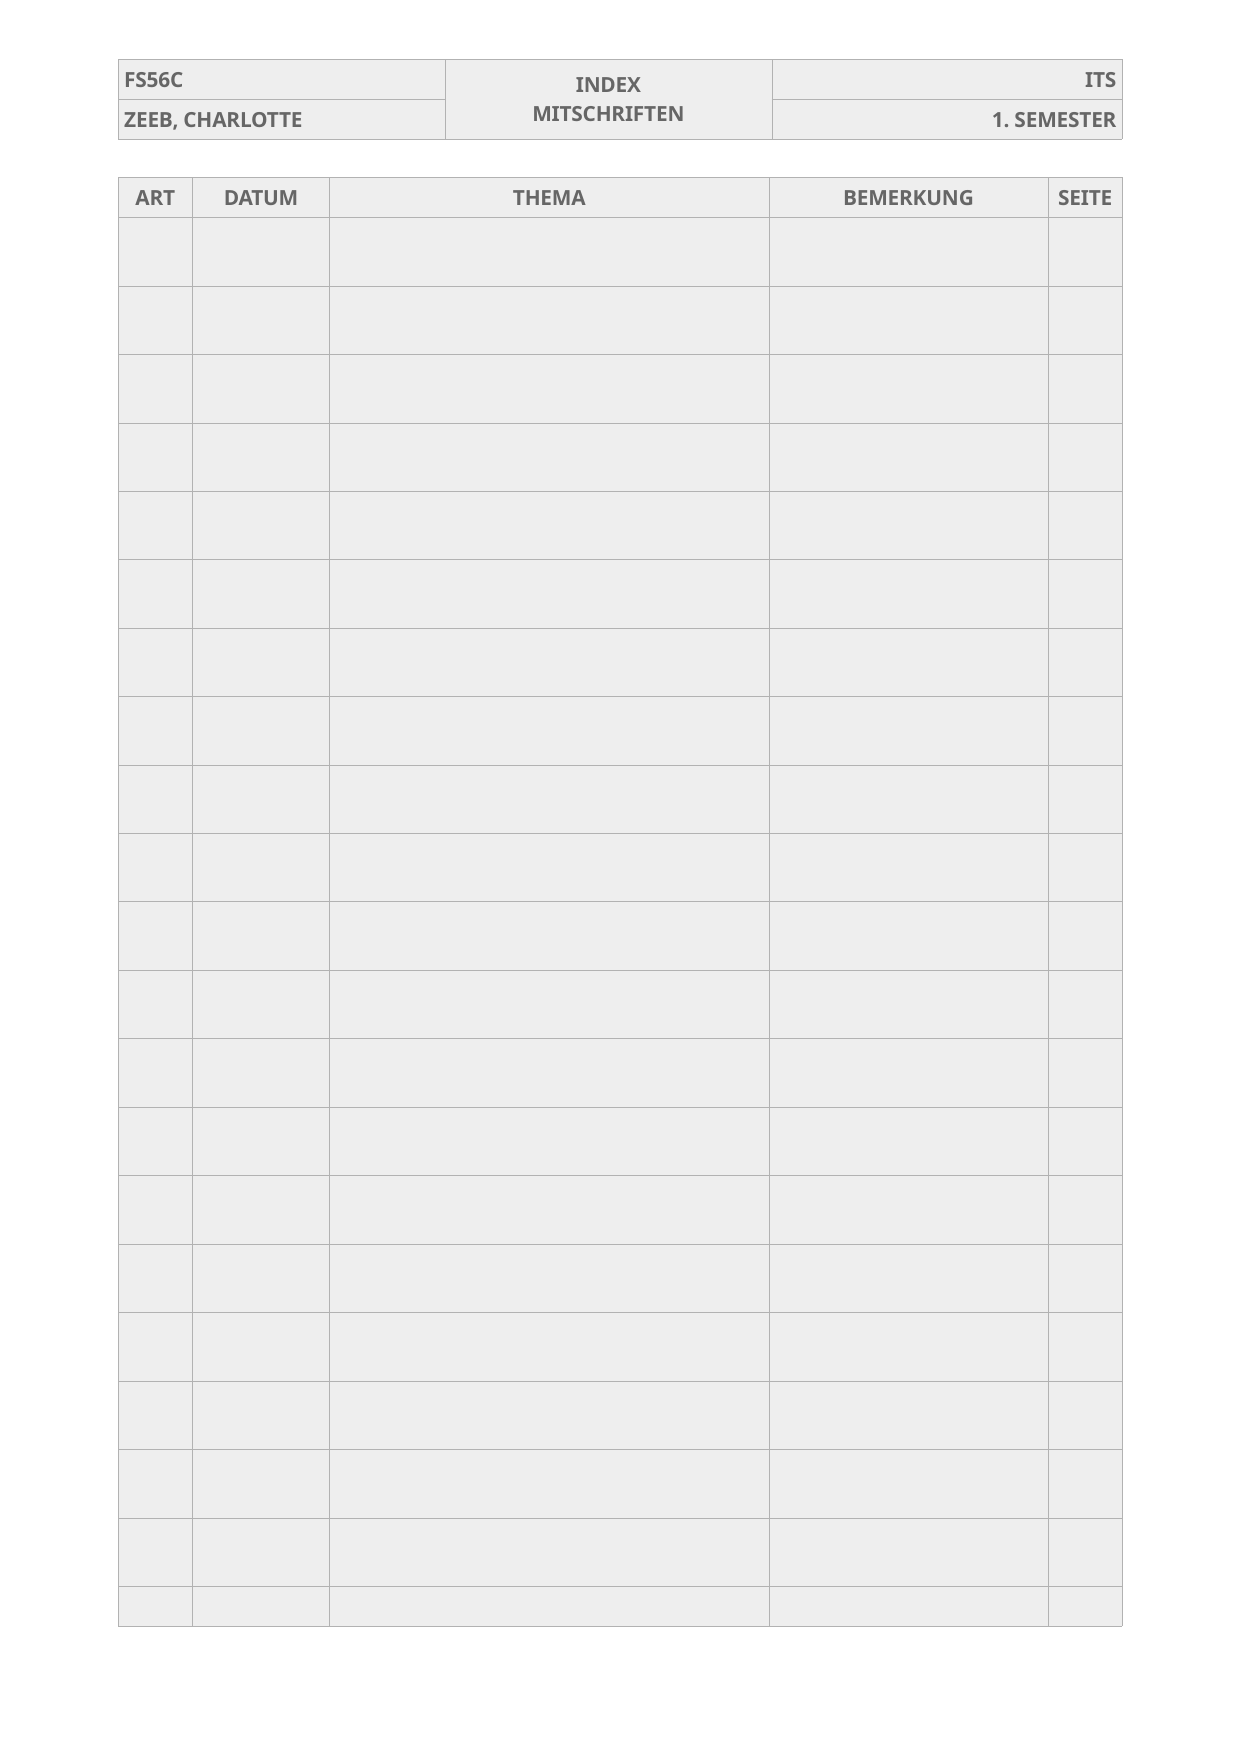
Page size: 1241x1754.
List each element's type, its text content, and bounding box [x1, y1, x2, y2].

table_cell [1049, 971, 1122, 1038]
table_cell [119, 834, 192, 901]
table_cell [330, 287, 769, 354]
table_cell [193, 218, 329, 286]
table_cell [119, 1313, 192, 1381]
table_cell [1049, 560, 1122, 628]
table_cell [1049, 424, 1122, 491]
table_cell [1049, 902, 1122, 970]
table_cell [193, 971, 329, 1038]
table_header ART [119, 178, 192, 217]
table_cell [330, 629, 769, 696]
table_cell [193, 560, 329, 628]
table_cell [330, 560, 769, 628]
table_cell [193, 1382, 329, 1449]
table_cell [119, 355, 192, 422]
table_cell [330, 902, 769, 970]
table_cell [770, 1108, 1048, 1175]
table_cell [193, 1245, 329, 1312]
table_cell [119, 1450, 192, 1517]
table_cell [770, 1245, 1048, 1312]
table_cell [770, 1519, 1048, 1586]
table_cell [193, 492, 329, 559]
table_cell [119, 424, 192, 491]
table_cell [119, 1587, 192, 1626]
table_cell [770, 1382, 1048, 1449]
table_cell [1049, 1313, 1122, 1381]
table_cell [770, 287, 1048, 354]
table_cell [1049, 218, 1122, 286]
table_cell [770, 697, 1048, 764]
table_cell [770, 766, 1048, 833]
table_cell [330, 834, 769, 901]
table_cell [330, 971, 769, 1038]
table_cell [330, 1176, 769, 1244]
table_cell [119, 971, 192, 1038]
table_cell [330, 355, 769, 422]
table_cell [770, 492, 1048, 559]
table_header SEITE [1049, 178, 1122, 217]
table_cell [1049, 1176, 1122, 1244]
table_cell [770, 1450, 1048, 1517]
table_cell [193, 424, 329, 491]
table_cell [119, 766, 192, 833]
table_cell [770, 902, 1048, 970]
table_cell [770, 971, 1048, 1038]
table_cell [770, 629, 1048, 696]
table_cell [193, 766, 329, 833]
table_cell [1049, 1519, 1122, 1586]
table_cell [330, 1313, 769, 1381]
table_cell [119, 492, 192, 559]
table_cell [1049, 1039, 1122, 1107]
table_cell [330, 424, 769, 491]
table_cell [330, 492, 769, 559]
table_cell [193, 1450, 329, 1517]
table_header DATUM [193, 178, 329, 217]
table_cell [119, 1519, 192, 1586]
table_cell [330, 1382, 769, 1449]
table_cell [119, 560, 192, 628]
table_cell [193, 1108, 329, 1175]
table_header BEMERKUNG [770, 178, 1048, 217]
table_cell [119, 287, 192, 354]
table_cell [770, 355, 1048, 422]
table_cell [330, 1245, 769, 1312]
table_cell [193, 629, 329, 696]
table_cell [770, 424, 1048, 491]
table_cell [119, 1245, 192, 1312]
table_cell [193, 902, 329, 970]
table_cell [193, 355, 329, 422]
table_cell [119, 697, 192, 764]
table_cell [193, 697, 329, 764]
table_header THEMA [330, 178, 769, 217]
table_cell [330, 766, 769, 833]
table_cell [1049, 629, 1122, 696]
table_cell [193, 287, 329, 354]
table_cell [330, 697, 769, 764]
table_cell [770, 1313, 1048, 1381]
table_cell [770, 218, 1048, 286]
table_cell [119, 218, 192, 286]
table_cell [1049, 766, 1122, 833]
table_cell [330, 1108, 769, 1175]
table_cell [1049, 1108, 1122, 1175]
table_cell [119, 1108, 192, 1175]
table_cell [330, 1039, 769, 1107]
table_cell [193, 834, 329, 901]
table_cell [193, 1176, 329, 1244]
table_cell [1049, 1450, 1122, 1517]
table_cell [770, 1039, 1048, 1107]
table_cell [193, 1587, 329, 1626]
table_cell [1049, 1245, 1122, 1312]
table_cell [1049, 1587, 1122, 1626]
table_cell [1049, 697, 1122, 764]
table_cell [330, 218, 769, 286]
table_cell [1049, 1382, 1122, 1449]
table_cell [770, 834, 1048, 901]
table_cell [1049, 287, 1122, 354]
table_cell [193, 1313, 329, 1381]
table_cell [119, 629, 192, 696]
table_cell [770, 1587, 1048, 1626]
table_cell [193, 1039, 329, 1107]
table_cell [770, 1176, 1048, 1244]
table_cell [119, 902, 192, 970]
table_cell [330, 1587, 769, 1626]
table_cell [330, 1450, 769, 1517]
table_cell [119, 1039, 192, 1107]
table_cell [330, 1519, 769, 1586]
table_cell [119, 1176, 192, 1244]
table_cell [119, 1382, 192, 1449]
table_cell [1049, 834, 1122, 901]
table_cell [193, 1519, 329, 1586]
table_cell [1049, 355, 1122, 422]
table_cell [770, 560, 1048, 628]
table_cell [1049, 492, 1122, 559]
